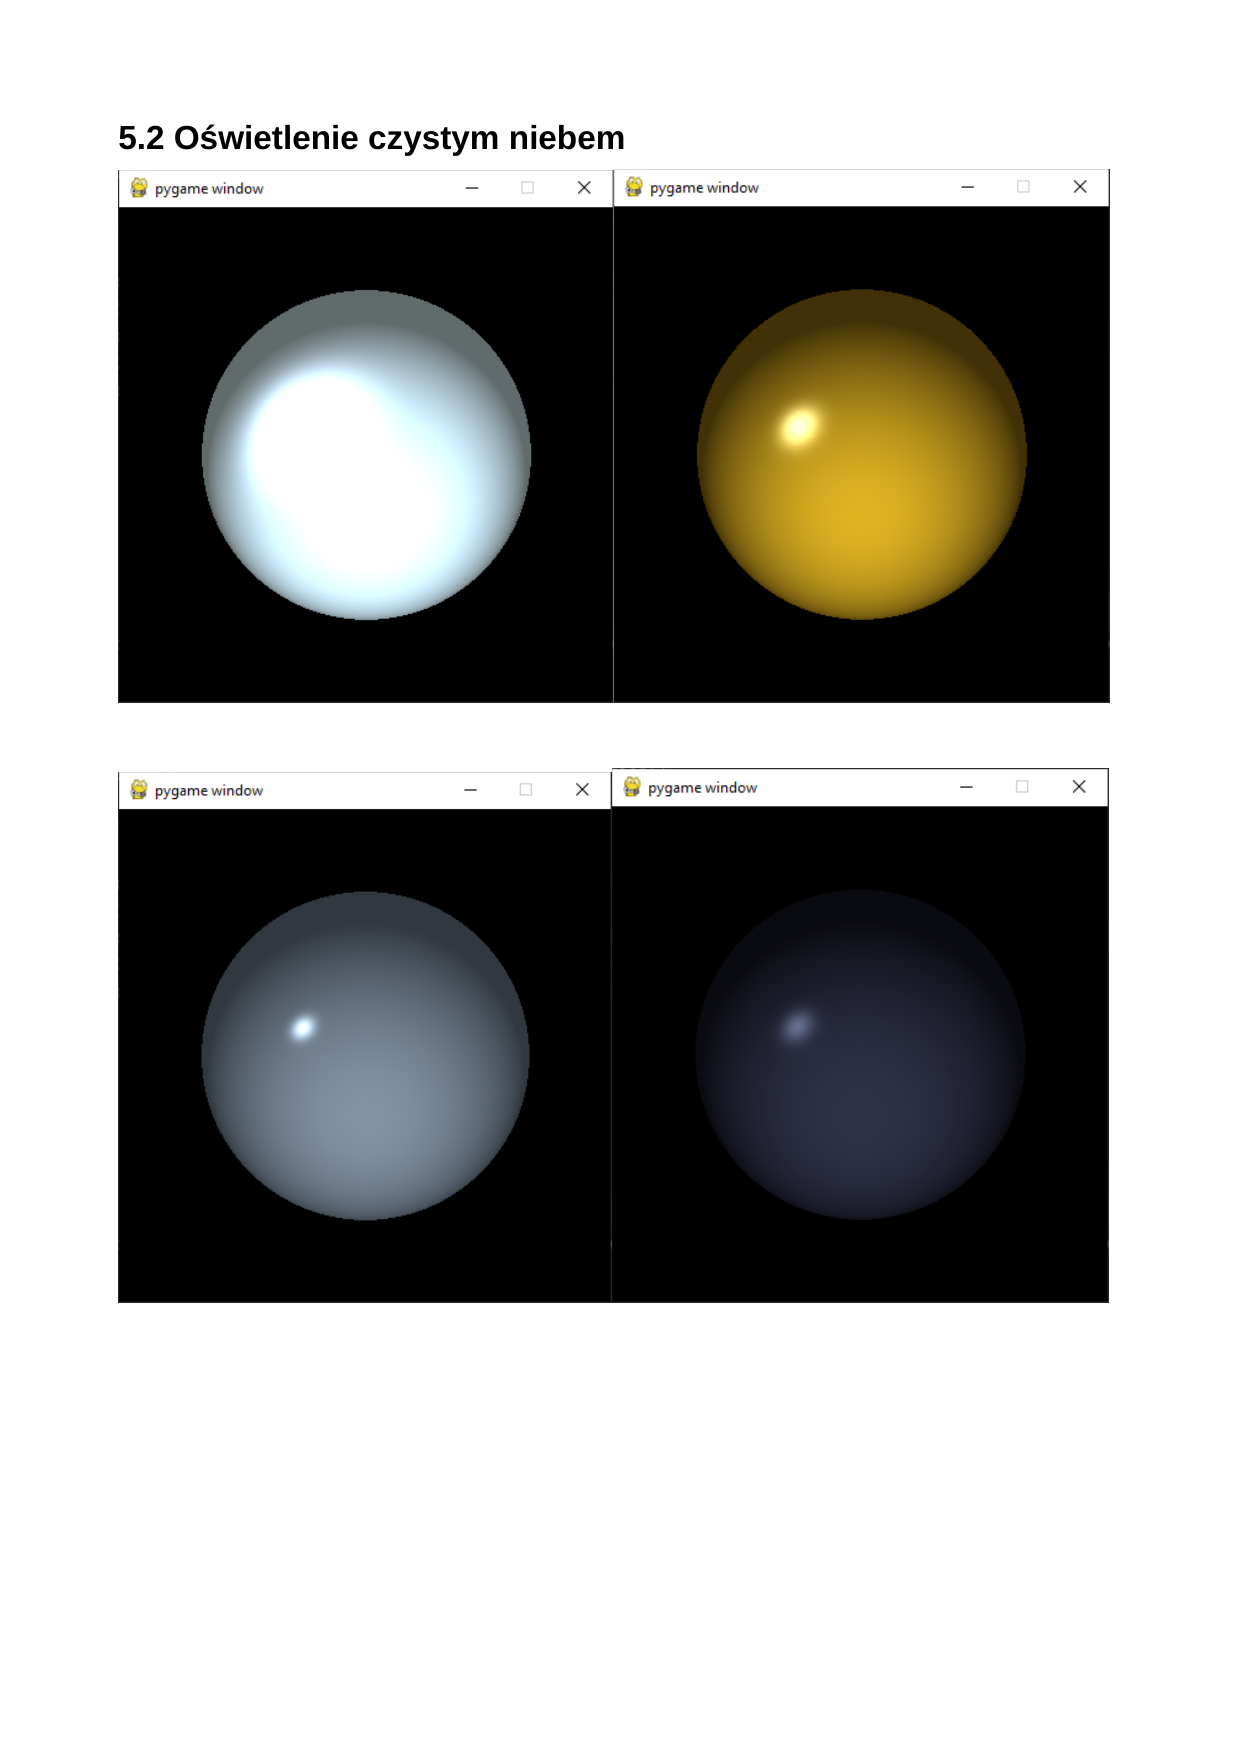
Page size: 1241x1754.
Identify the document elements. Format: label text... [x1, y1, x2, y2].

picture [118, 169, 1110, 703]
subtitle 5.2 Oświetlenie czystym niebem [118, 118, 1122, 157]
picture [118, 768, 1109, 1303]
